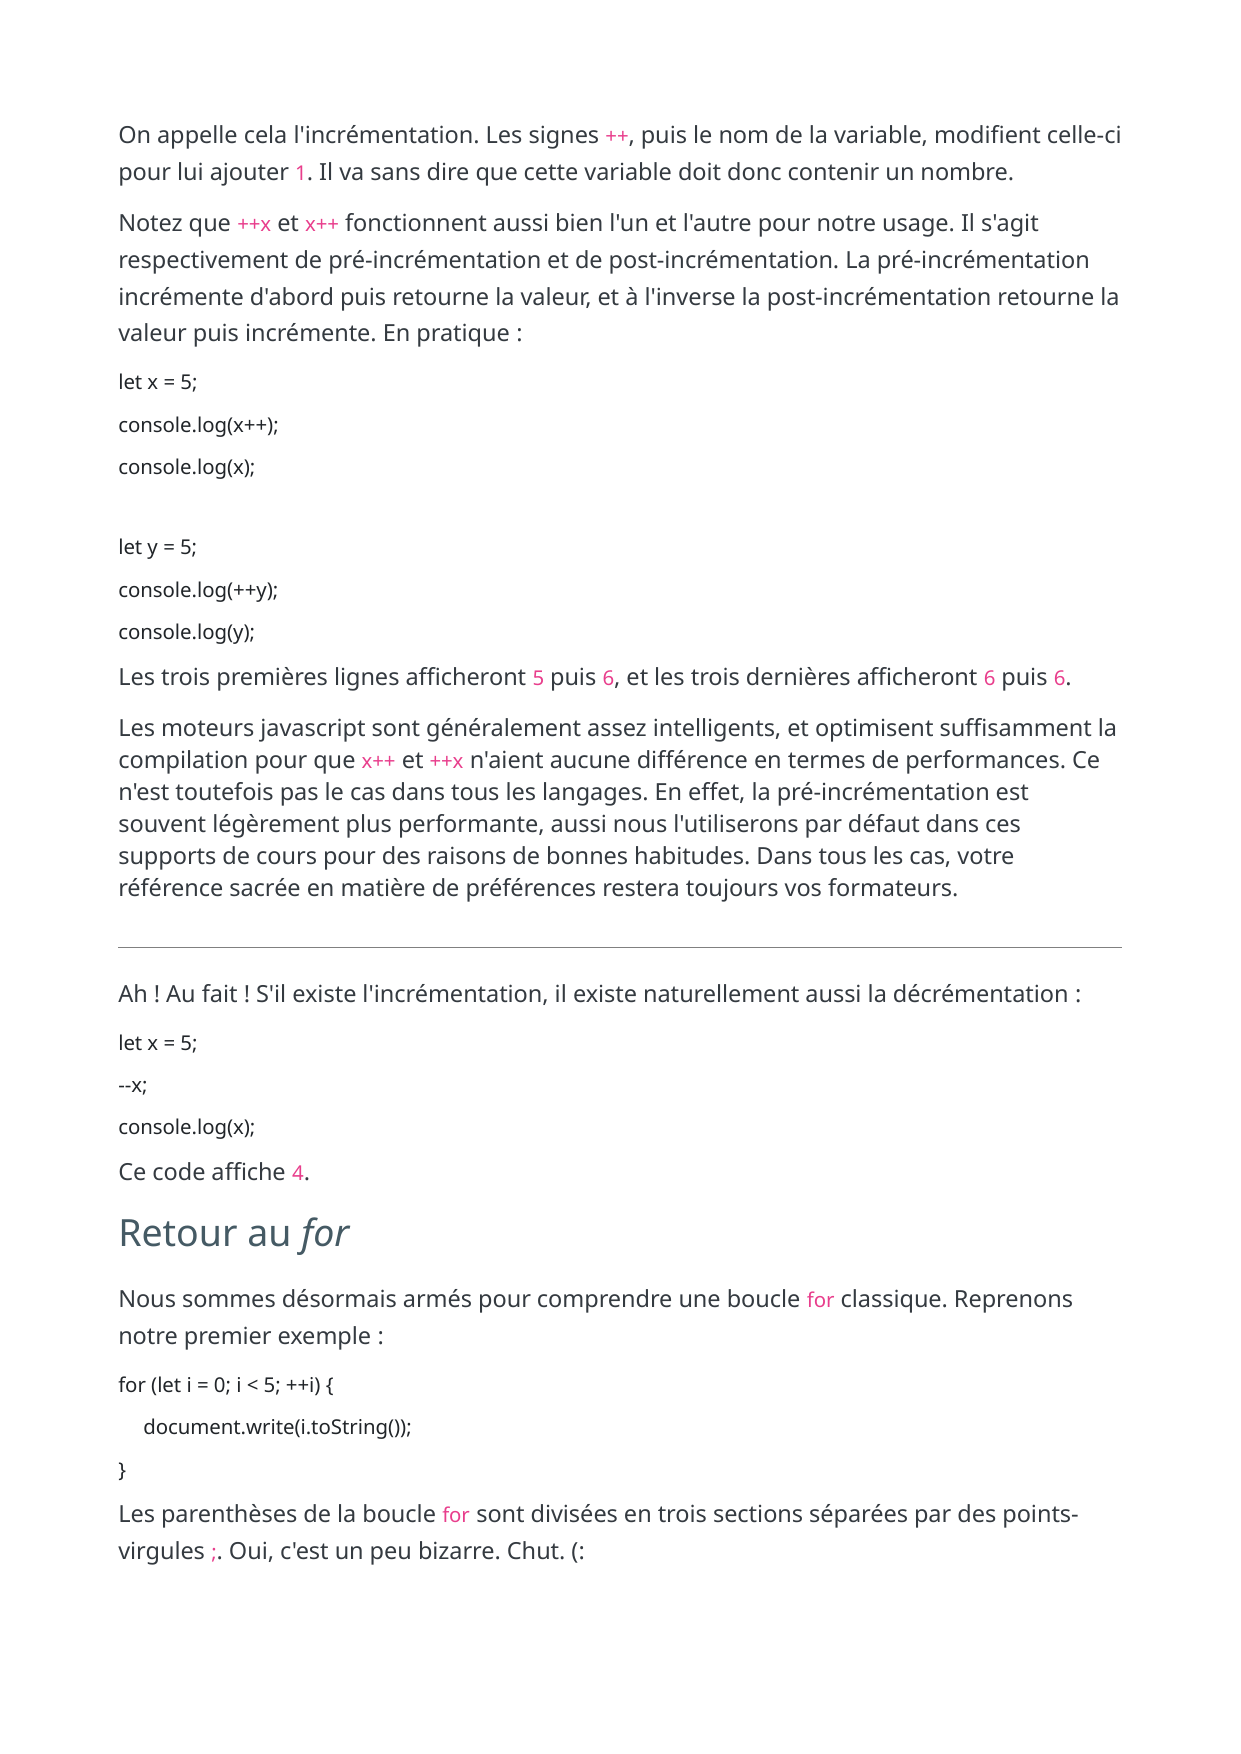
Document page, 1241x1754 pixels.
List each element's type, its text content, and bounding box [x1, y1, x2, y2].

text Notez que ++x et x++ fonctionnent aussi bien l'un et l'autre pour notre usage. Il s'agit respectivement de pré-incrémentation et de post-incrémentation. La pré-incrémentation incrémente d'abord puis retourne la valeur, et à l'inverse la post-incrémentation retourne la valeur puis incrémente. En pratique : [118, 206, 1122, 348]
text console.log(++y); [118, 575, 1122, 603]
text Les trois premières lignes afficheront 5 puis 6, et les trois dernières afficheront 6 puis 6. [118, 660, 1122, 692]
text Les parenthèses de la boucle for sont divisées en trois sections séparées par des points-virgules ;. Oui, c'est un peu bizarre. Chut. (: [118, 1498, 1122, 1566]
text console.log(y); [118, 618, 1122, 645]
text Ah ! Au fait ! S'il existe l'incrémentation, il existe naturellement aussi la décrémentation : [118, 977, 1122, 1009]
text console.log(x++); [118, 410, 1122, 438]
text } [118, 1455, 1122, 1483]
text Ce code affiche 4. [118, 1155, 1122, 1187]
text for (let i = 0; i < 5; ++i) { [118, 1370, 1122, 1398]
text Nous sommes désormais armés pour comprendre une boucle for classique. Reprenons notre premier exemple : [118, 1282, 1122, 1351]
text Les moteurs javascript sont généralement assez intelligents, et optimisent suffisamment la compilation pour que x++ et ++x n'aient aucune différence en termes de performances. Ce n'est toutefois pas le cas dans tous les langages. En effet, la pré-incrémentation est souvent légèrement plus performante, aussi nous l'utiliserons par défaut dans ces supports de cours pour des raisons de bonnes habitudes. Dans tous les cas, votre référence sacrée en matière de préférences restera toujours vos formateurs. [118, 711, 1122, 903]
text let x = 5; [118, 368, 1122, 396]
text let y = 5; [118, 533, 1122, 561]
text let x = 5; [118, 1028, 1122, 1056]
text console.log(x); [118, 1113, 1122, 1141]
text On appelle cela l'incrémentation. Les signes ++, puis le nom de la variable, modifient celle-ci pour lui ajouter 1. Il va sans dire que cette variable doit donc contenir un nombre. [118, 118, 1122, 187]
subtitle Retour au for [118, 1206, 1122, 1257]
text console.log(x); [118, 452, 1122, 480]
text document.write(i.toString()); [118, 1413, 1122, 1441]
text --x; [118, 1071, 1122, 1098]
